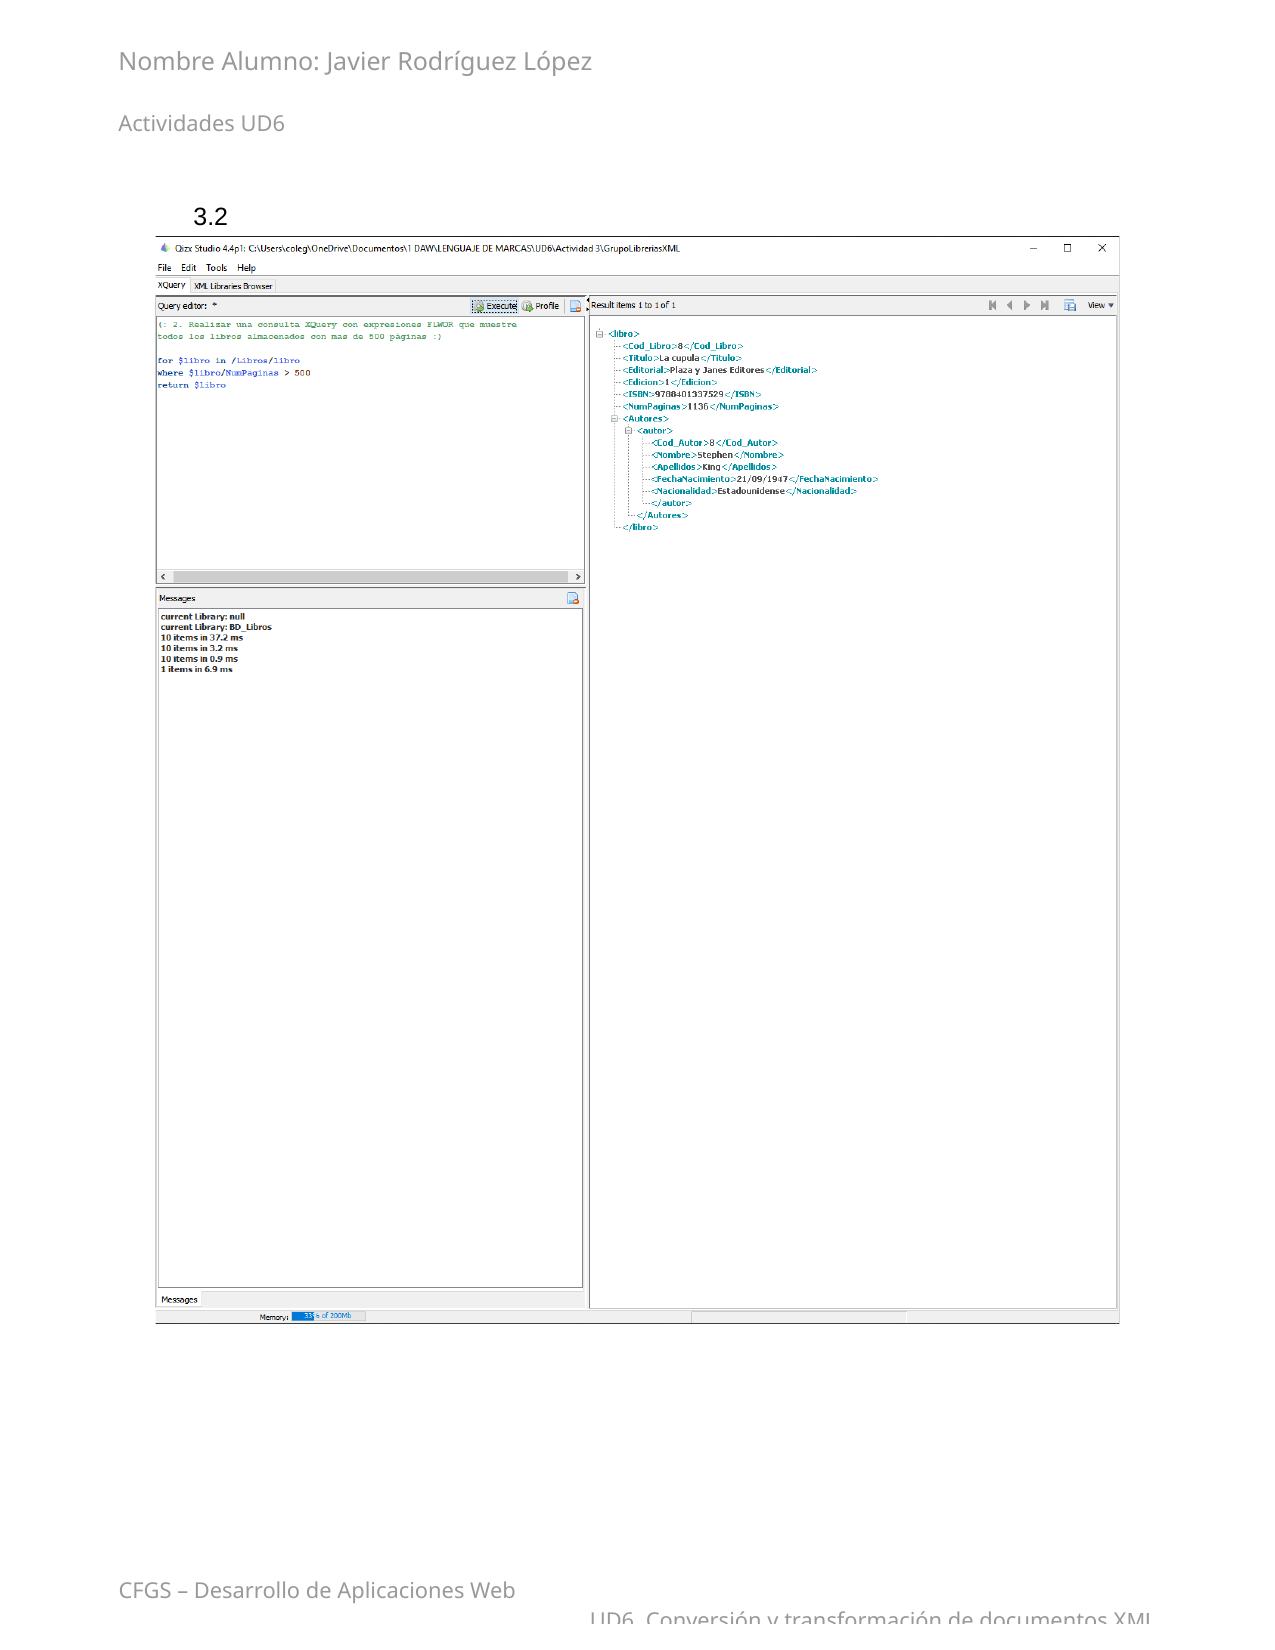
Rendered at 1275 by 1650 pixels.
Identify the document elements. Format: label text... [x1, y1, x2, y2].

picture [155, 236, 1120, 1324]
text 3.2 [193, 202, 1157, 231]
